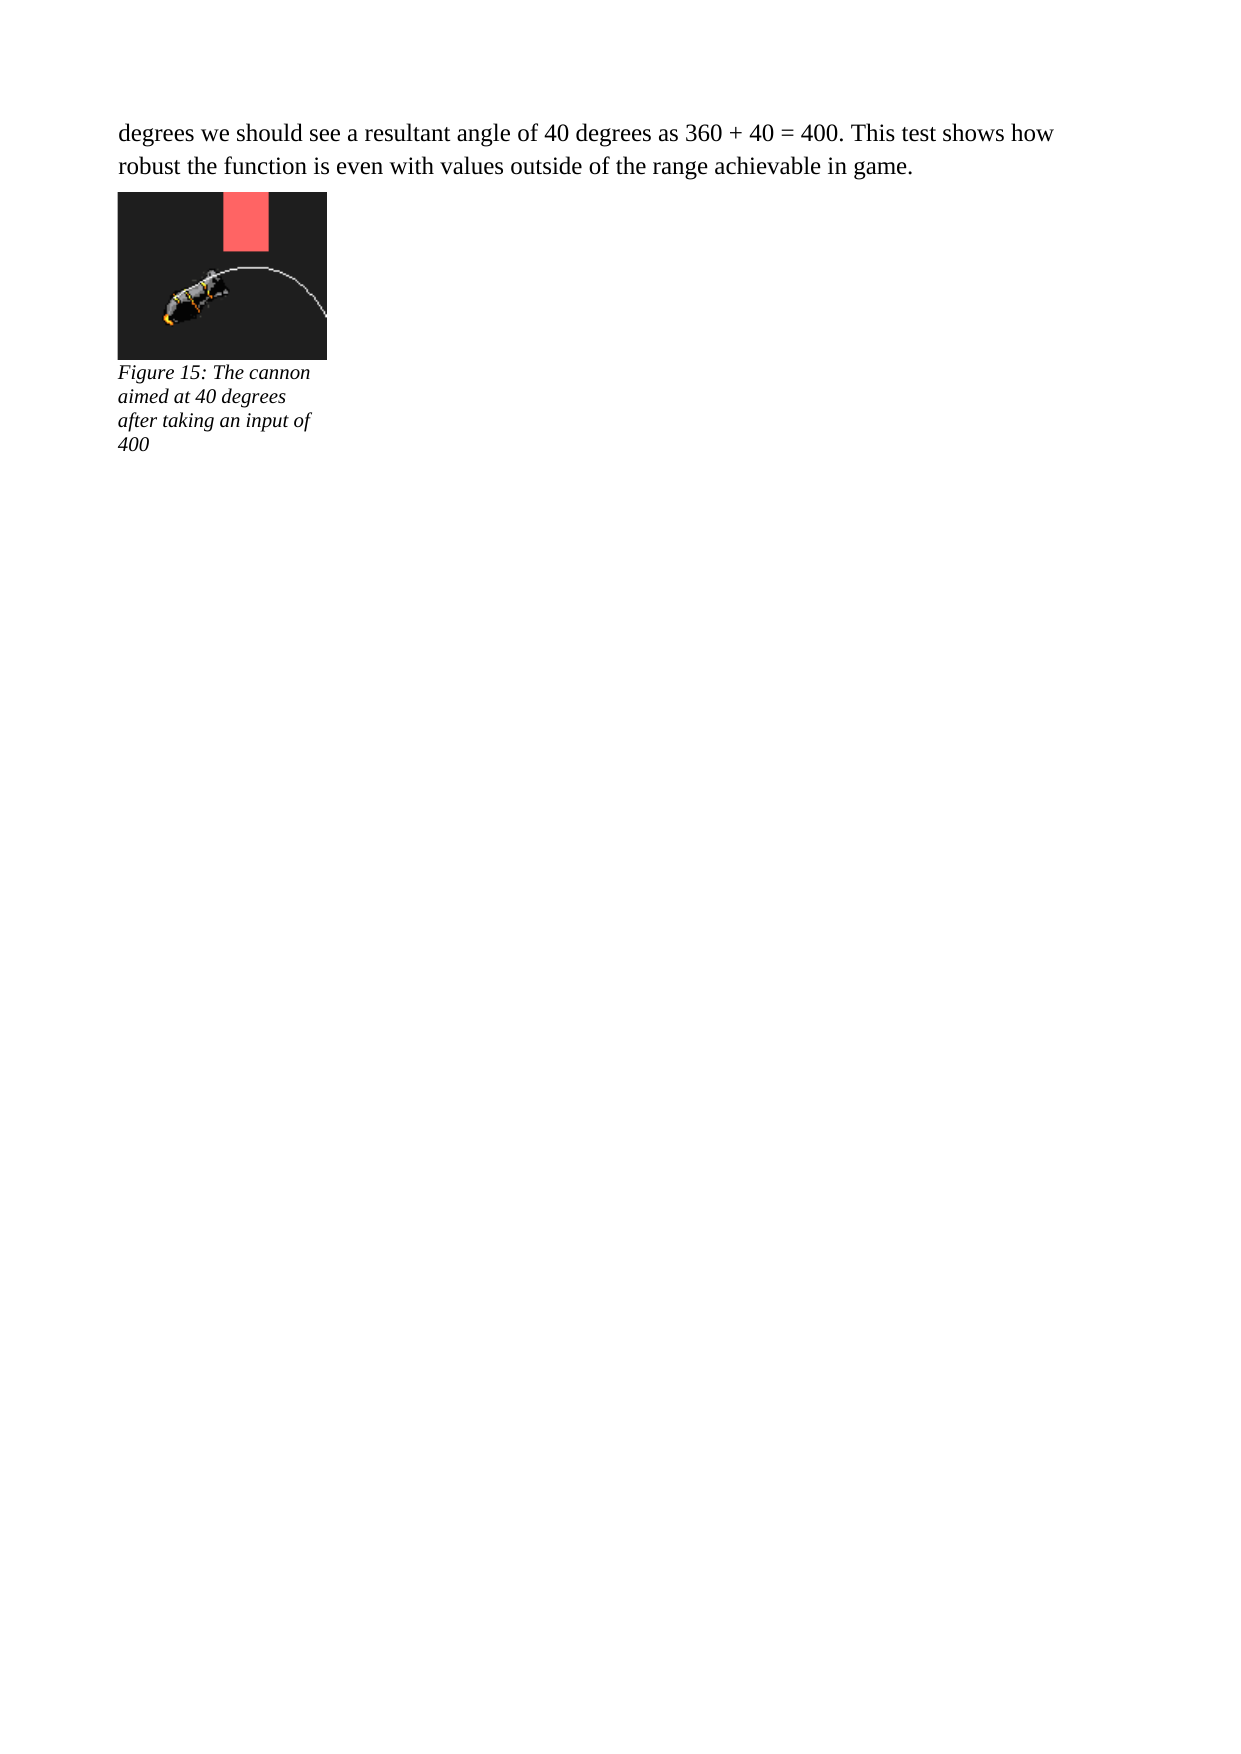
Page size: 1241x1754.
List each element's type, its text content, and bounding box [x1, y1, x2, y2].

text degrees we should see a resultant angle of 40 degrees as 360 + 40 = 400. This test shows how robust the function is even with values outside of the range achievable in game. [118, 118, 1122, 180]
picture [117, 192, 327, 360]
text Figure 15: The cannon aimed at 40 degrees after taking an input of 400 [118, 360, 327, 456]
